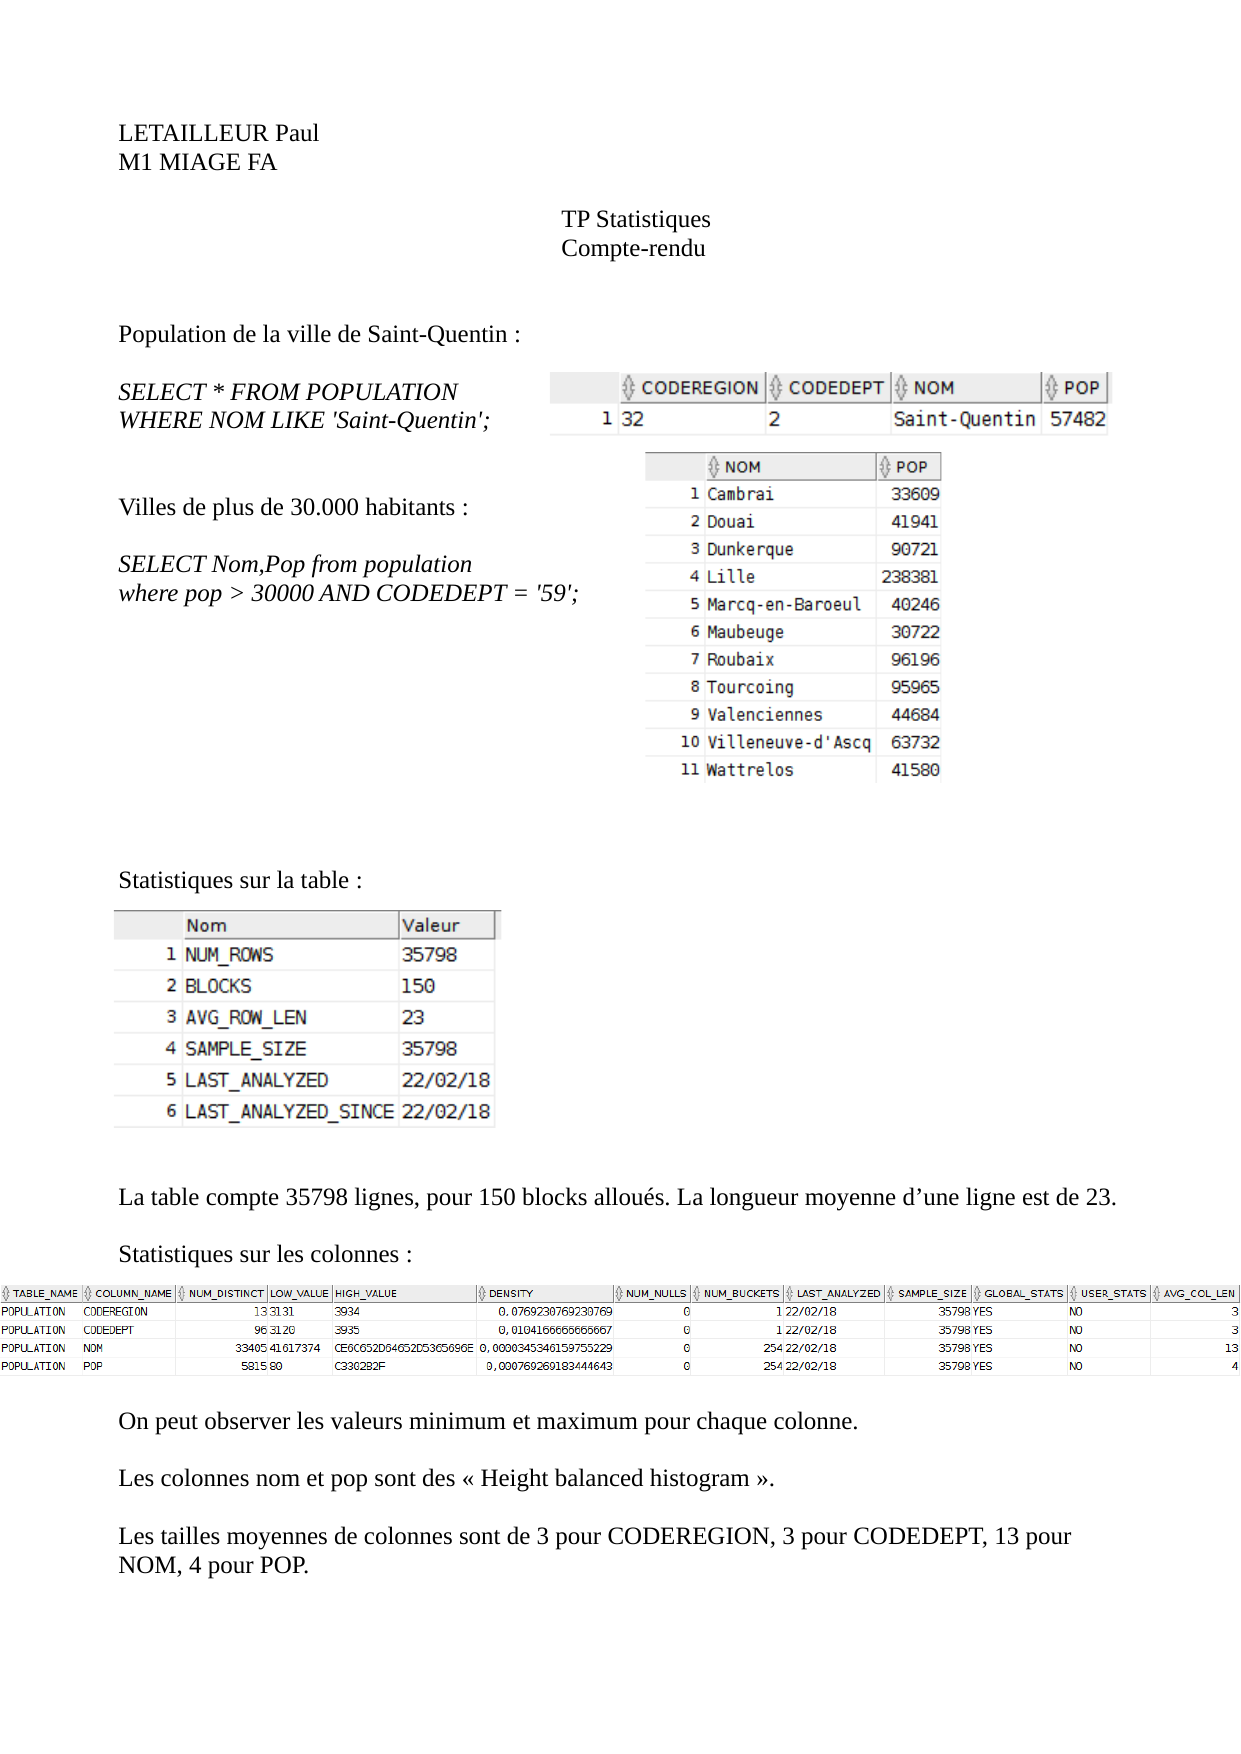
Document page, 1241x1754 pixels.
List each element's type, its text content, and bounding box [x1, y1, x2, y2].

text Compte-rendu [118, 233, 1122, 262]
picture [645, 452, 942, 783]
text Villes de plus de 30.000 habitants : [118, 492, 645, 521]
text Statistiques sur les colonnes : [118, 1239, 1122, 1268]
text TP Statistiques [118, 204, 1122, 233]
text On peut observer les valeurs minimum et maximum pour chaque colonne. [118, 1406, 1122, 1435]
text LETAILLEUR Paul [118, 118, 1122, 147]
text Statistiques sur la table : [118, 866, 1122, 894]
text where pop > 30000 AND CODEDEPT = '59'; [118, 578, 645, 607]
text SELECT Nom,Pop from population [118, 549, 645, 578]
text [942, 492, 1122, 521]
text Population de la ville de Saint-Quentin : [118, 319, 1122, 348]
text [942, 549, 1122, 578]
text La table compte 35798 lignes, pour 150 blocks alloués. La longueur moyenne d’une ligne est de 23. [118, 1182, 1122, 1211]
text WHERE NOM LIKE 'Saint-Quentin'; [118, 406, 549, 434]
text Les tailles moyennes de colonnes sont de 3 pour CODEREGION, 3 pour CODEDEPT, 13 pour NOM, 4 pour POP. [118, 1521, 1122, 1578]
picture [113, 910, 502, 1128]
text SELECT * FROM POPULATION [118, 377, 549, 406]
text Les colonnes nom et pop sont des « Height balanced histogram ». [118, 1463, 1122, 1492]
text [942, 578, 1122, 607]
picture [549, 372, 1113, 439]
picture [0, 1285, 1241, 1378]
text M1 MIAGE FA [118, 147, 1122, 176]
